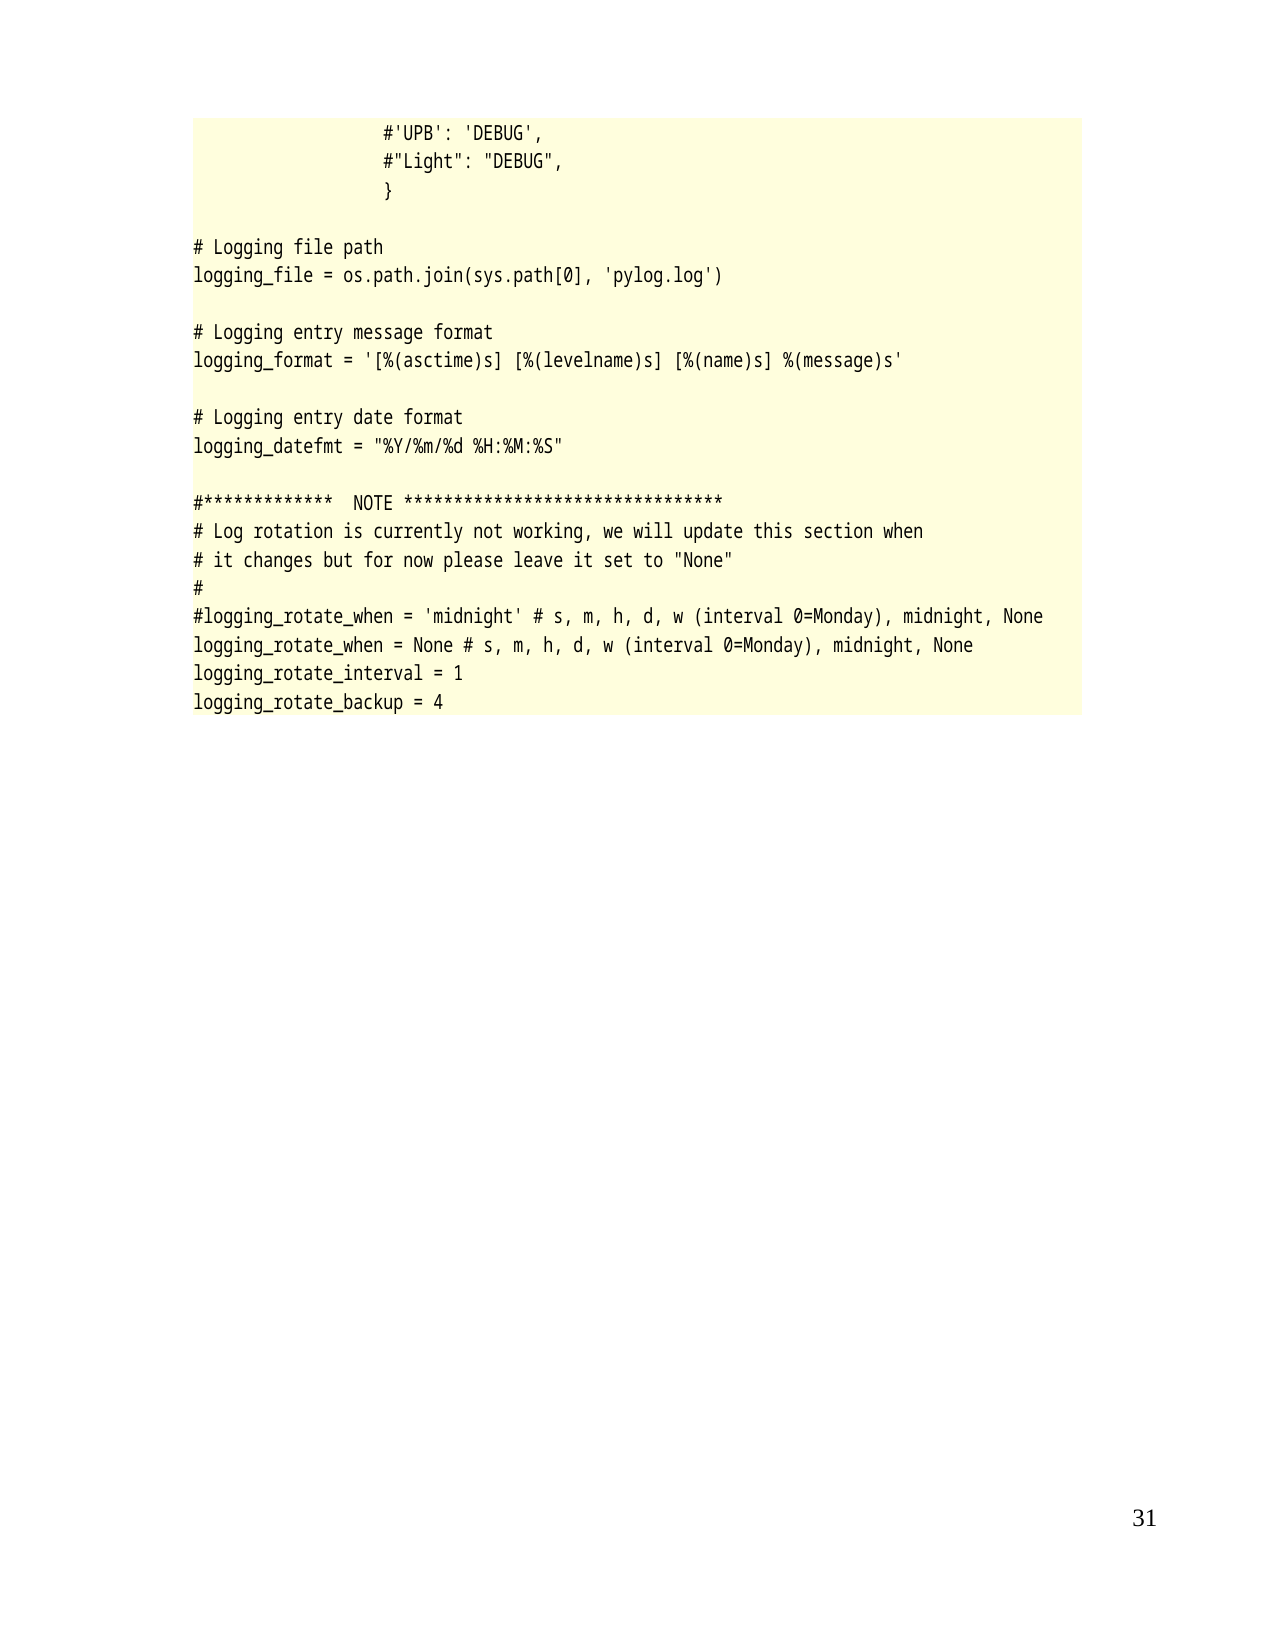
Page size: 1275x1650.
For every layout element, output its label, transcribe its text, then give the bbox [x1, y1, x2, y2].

text logging_rotate_backup = 4 [193, 687, 1082, 715]
text } [193, 175, 1082, 203]
text logging_rotate_interval = 1 [193, 658, 1082, 687]
text #'UPB': 'DEBUG', [193, 118, 1082, 147]
text # Logging entry message format [193, 317, 1082, 346]
text # [193, 573, 1082, 602]
text logging_rotate_when = None # s, m, h, d, w (interval 0=Monday), midnight, None [193, 630, 1082, 658]
text # it changes but for now please leave it set to "None" [193, 545, 1082, 573]
text #"Light": "DEBUG", [193, 147, 1082, 175]
text # Log rotation is currently not working, we will update this section when [193, 516, 1082, 545]
text #************* NOTE ******************************** [193, 488, 1082, 516]
text logging_file = os.path.join(sys.path[0], 'pylog.log') [193, 260, 1082, 289]
text # Logging entry date format [193, 402, 1082, 431]
text logging_datefmt = "%Y/%m/%d %H:%M:%S" [193, 431, 1082, 459]
text logging_format = '[%(asctime)s] [%(levelname)s] [%(name)s] %(message)s' [193, 346, 1082, 374]
text #logging_rotate_when = 'midnight' # s, m, h, d, w (interval 0=Monday), midnight, None [193, 602, 1082, 630]
text # Logging file path [193, 232, 1082, 260]
